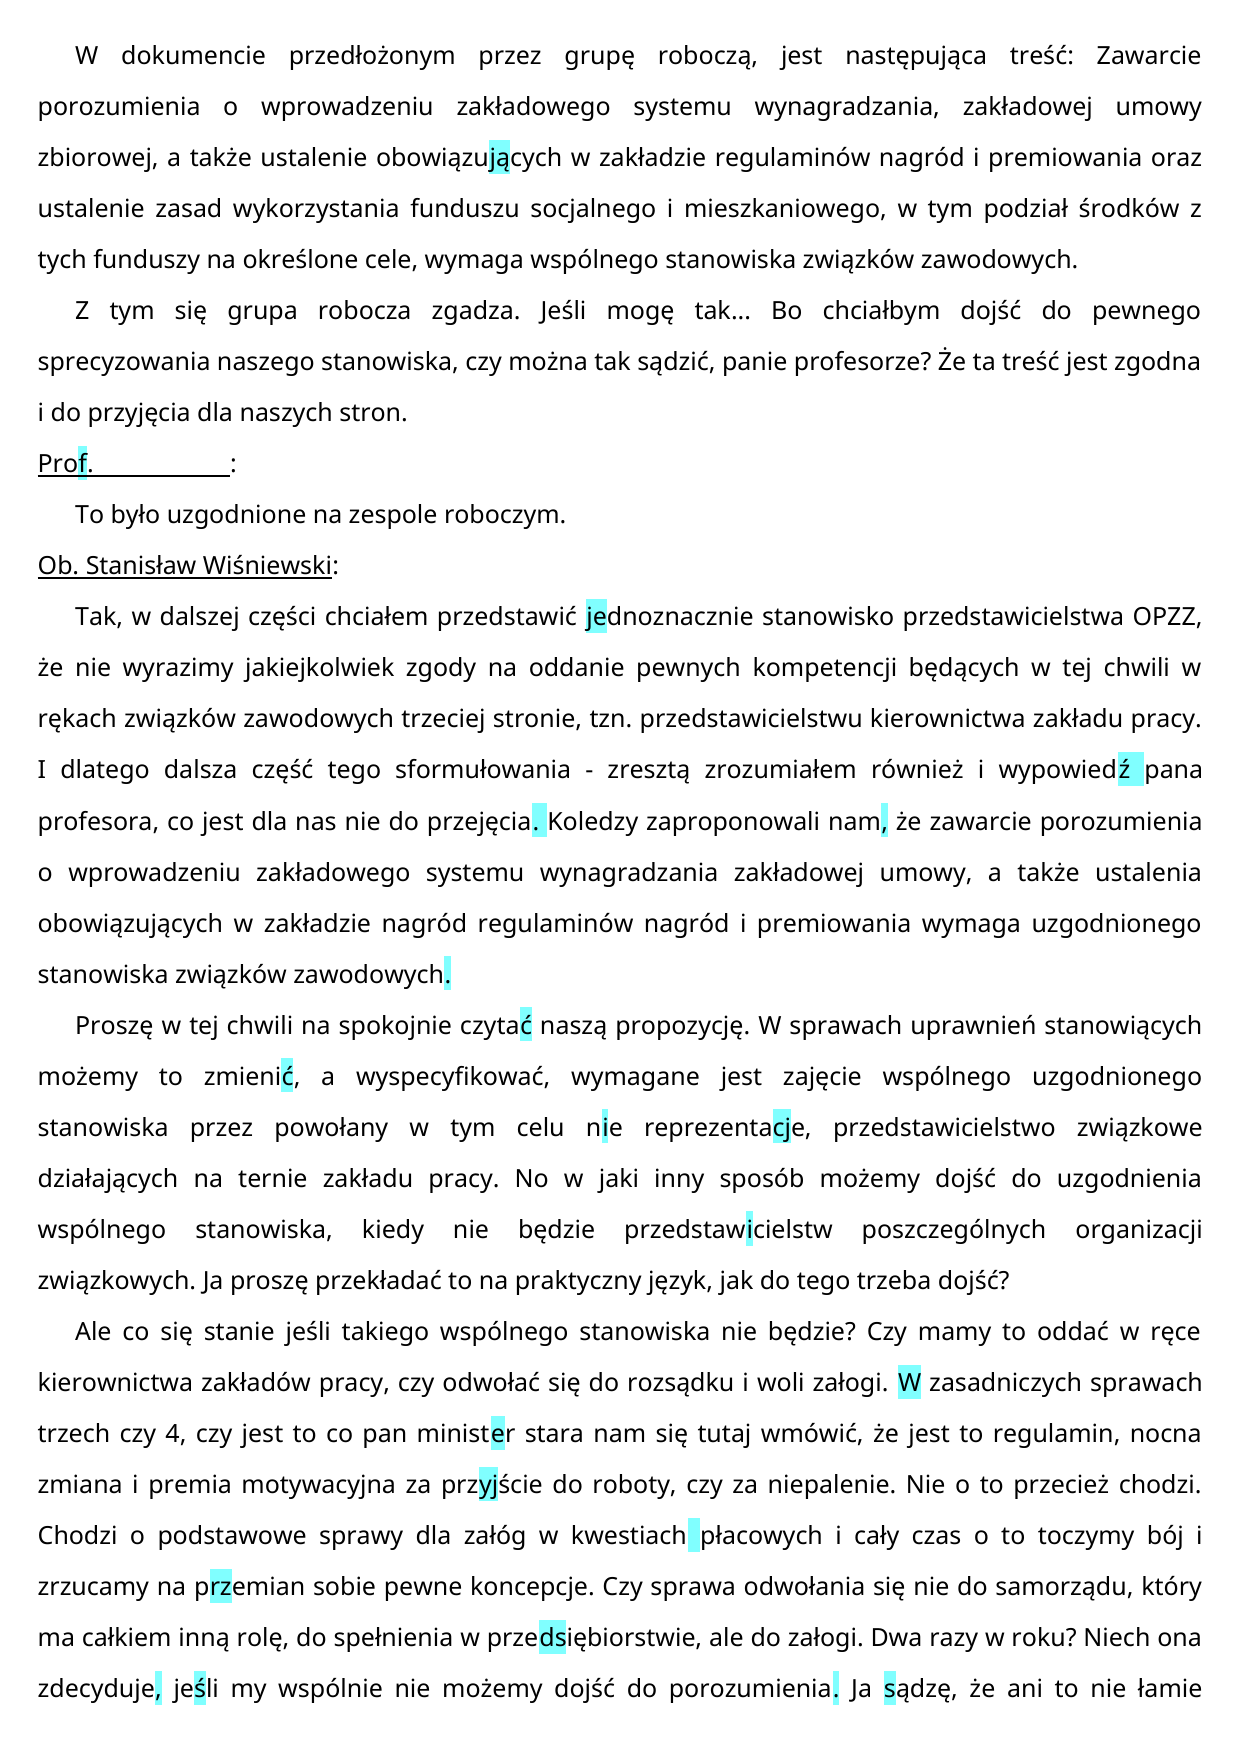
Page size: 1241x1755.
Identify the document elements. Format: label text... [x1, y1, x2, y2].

text Z tym się grupa robocza zgadza. Jeśli mogę tak... Bo chciałbym dojść do pewnego sprecyzowania naszego stanowiska, czy można tak sądzić, panie profesorze? Że ta treść jest zgodna i do przyjęcia dla naszych stron. [37, 293, 1203, 429]
text Ale co się stanie jeśli takiego wspólnego stanowiska nie będzie? Czy mamy to oddać w ręce kierownictwa zakładów pracy, czy odwołać się do rozsądku i woli załogi. W zasadniczych sprawach trzech czy 4, czy jest to co pan minister stara nam się tutaj wmówić, że jest to regulamin, nocna zmiana i premia motywacyjna za przyjście do roboty, czy za niepalenie. Nie o to przecież chodzi. Chodzi o podstawowe sprawy dla załóg w kwestiach płacowych i cały czas o to toczymy bój i zrzucamy na przemian sobie pewne koncepcje. Czy sprawa odwołania się nie do samorządu, który ma całkiem inną rolę, do spełnienia w przedsiębiorstwie, ale do załogi. Dwa razy w roku? Niech ona zdecyduje, jeśli my wspólnie nie możemy dojść do porozumienia. Ja sądzę, że ani to nie łamie [37, 1313, 1203, 1705]
text Proszę w tej chwili na spokojnie czytać naszą propozycję. W sprawach uprawnień stanowiących możemy to zmienić, a wyspecyfikować, wymagane jest zajęcie wspólnego uzgodnionego stanowiska przez powołany w tym celu nie reprezentacje, przedstawicielstwo związkowe działających na ternie zakładu pracy. No w jaki inny sposób możemy dojść do uzgodnienia wspólnego stanowiska, kiedy nie będzie przedstawicielstw poszczególnych organizacji związkowych. Ja proszę przekładać to na praktyczny język, jak do tego trzeba dojść? [37, 1007, 1203, 1297]
text W dokumencie przedłożonym przez grupę roboczą, jest następująca treść: Zawarcie porozumienia o wprowadzeniu zakładowego systemu wynagradzania, zakładowej umowy zbiorowej, a także ustalenie obowiązujących w zakładzie regulaminów nagród i premiowania oraz ustalenie zasad wykorzystania funduszu socjalnego i mieszkaniowego, w tym podział środków z tych funduszy na określone cele, wymaga wspólnego stanowiska związków zawodowych. [37, 37, 1203, 276]
text Prof. : [37, 446, 1203, 480]
text To było uzgodnione na zespole roboczym. [37, 497, 1203, 531]
text Tak, w dalszej części chciałem przedstawić jednoznacznie stanowisko przedstawicielstwa OPZZ, że nie wyrazimy jakiejkolwiek zgody na oddanie pewnych kompetencji będących w tej chwili w rękach związków zawodowych trzeciej stronie, tzn. przedstawicielstwu kierownictwa zakładu pracy. I dlatego dalsza część tego sformułowania - zresztą zrozumiałem również i wypowiedź pana profesora, co jest dla nas nie do przejęcia. Koledzy zaproponowali nam, że zawarcie porozumienia o wprowadzeniu zakładowego systemu wynagradzania zakładowej umowy, a także ustalenia obowiązujących w zakładzie nagród regulaminów nagród i premiowania wymaga uzgodnionego stanowiska związków zawodowych. [37, 599, 1203, 990]
text Ob. Stanisław Wiśniewski: [37, 548, 1203, 582]
